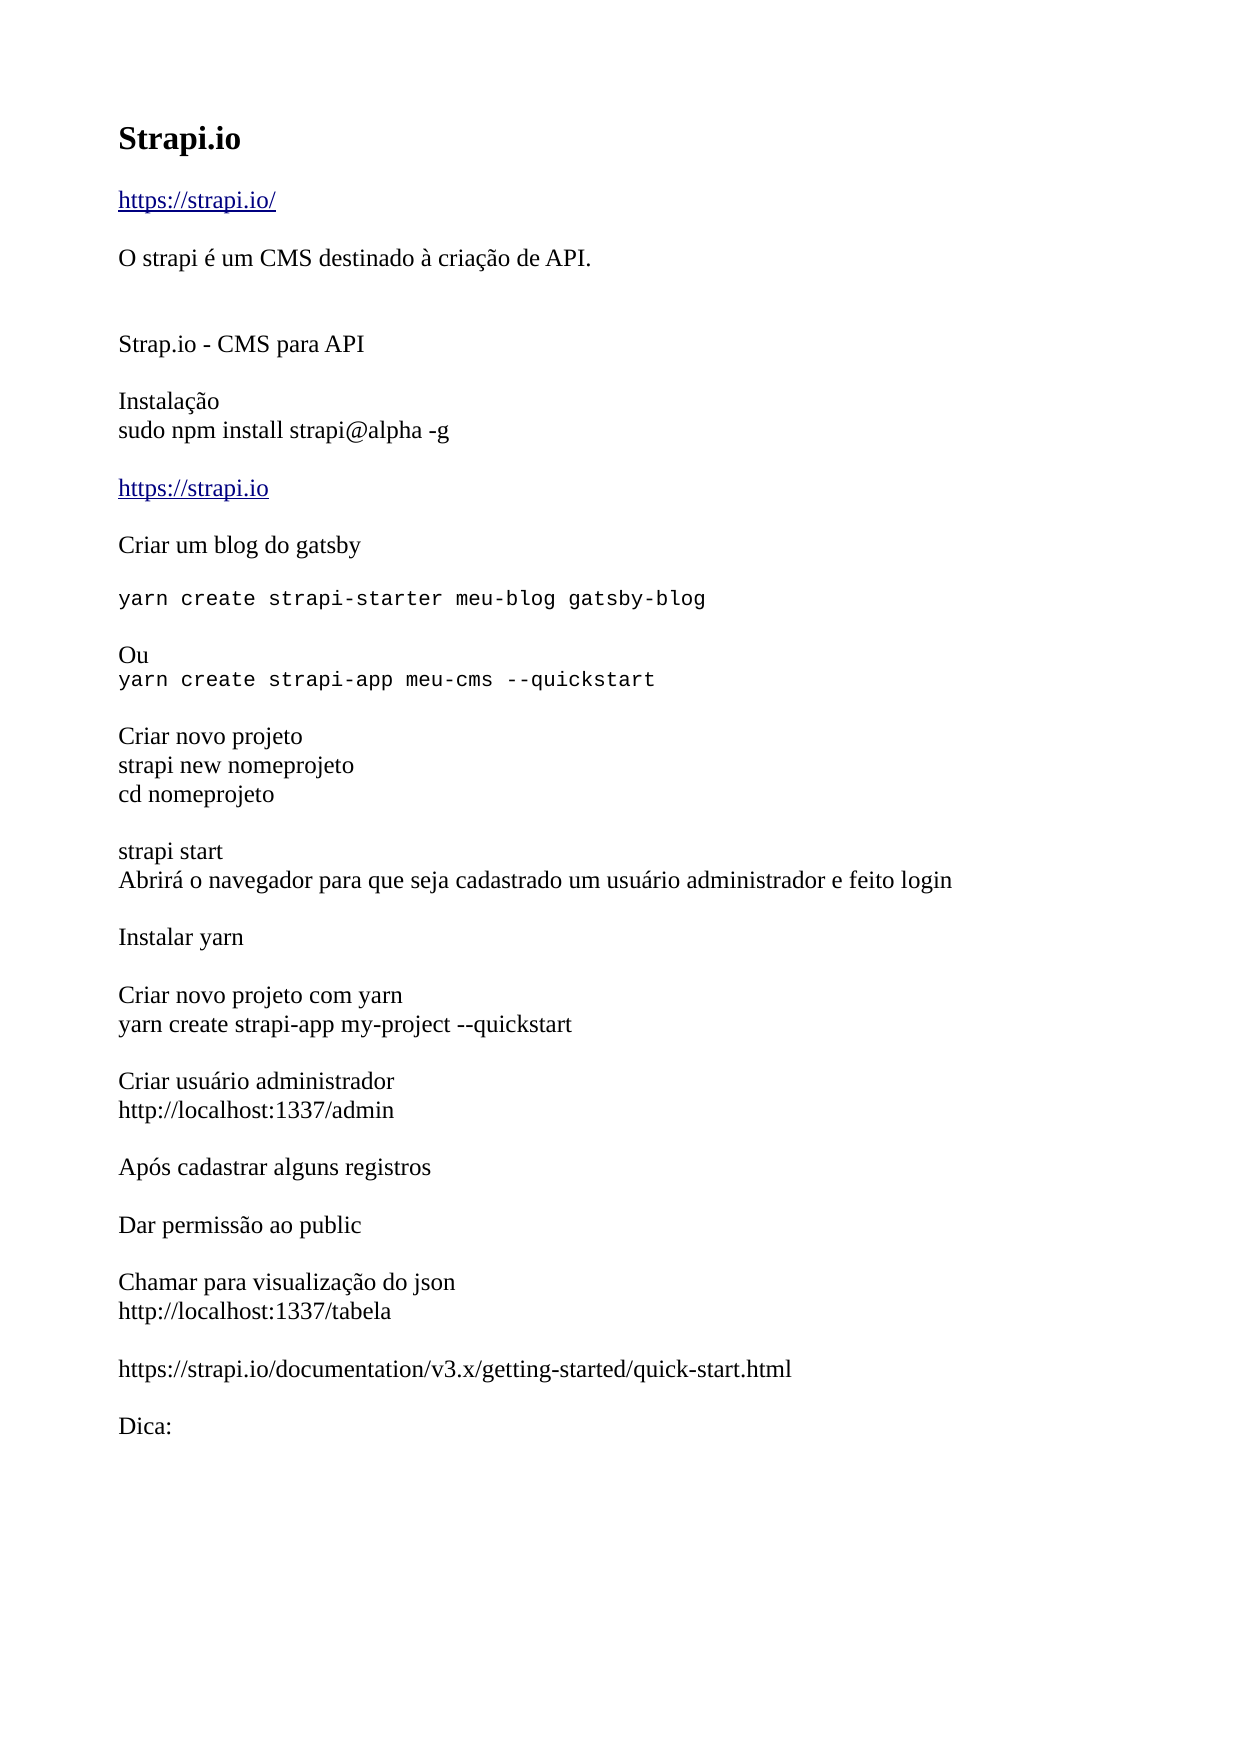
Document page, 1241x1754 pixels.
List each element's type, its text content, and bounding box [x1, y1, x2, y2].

text http://localhost:1337/admin [118, 1095, 1122, 1124]
text https://strapi.io [118, 473, 1122, 501]
text Após cadastrar alguns registros [118, 1152, 1122, 1181]
text http://localhost:1337/tabela [118, 1296, 1122, 1325]
text https://strapi.io/documentation/v3.x/getting-started/quick-start.html [118, 1354, 1122, 1382]
text Criar usuário administrador [118, 1066, 1122, 1095]
text strapi start [118, 836, 1122, 865]
text yarn create strapi-starter meu-blog gatsby-blog [118, 588, 1122, 611]
text Criar novo projeto com yarn [118, 980, 1122, 1009]
text yarn create strapi-app meu-cms --quickstart [118, 669, 1122, 692]
text Criar novo projeto [118, 721, 1122, 750]
text sudo npm install strapi@alpha -g [118, 415, 1122, 444]
text Instalar yarn [118, 922, 1122, 951]
text Criar um blog do gatsby [118, 530, 1122, 559]
text Chamar para visualização do json [118, 1267, 1122, 1296]
text yarn create strapi-app my-project --quickstart [118, 1009, 1122, 1037]
text cd nomeprojeto [118, 779, 1122, 807]
text Dar permissão ao public [118, 1210, 1122, 1239]
text https://strapi.io/ [118, 185, 1122, 214]
text Strapi.io [118, 118, 1122, 156]
text strapi new nomeprojeto [118, 750, 1122, 779]
text Strap.io - CMS para API [118, 329, 1122, 358]
text O strapi é um CMS destinado à criação de API. [118, 243, 1122, 271]
text Dica: [118, 1411, 1122, 1440]
text Abrirá o navegador para que seja cadastrado um usuário administrador e feito login [118, 865, 1122, 894]
text Ou [118, 640, 1122, 669]
text Instalação [118, 386, 1122, 415]
